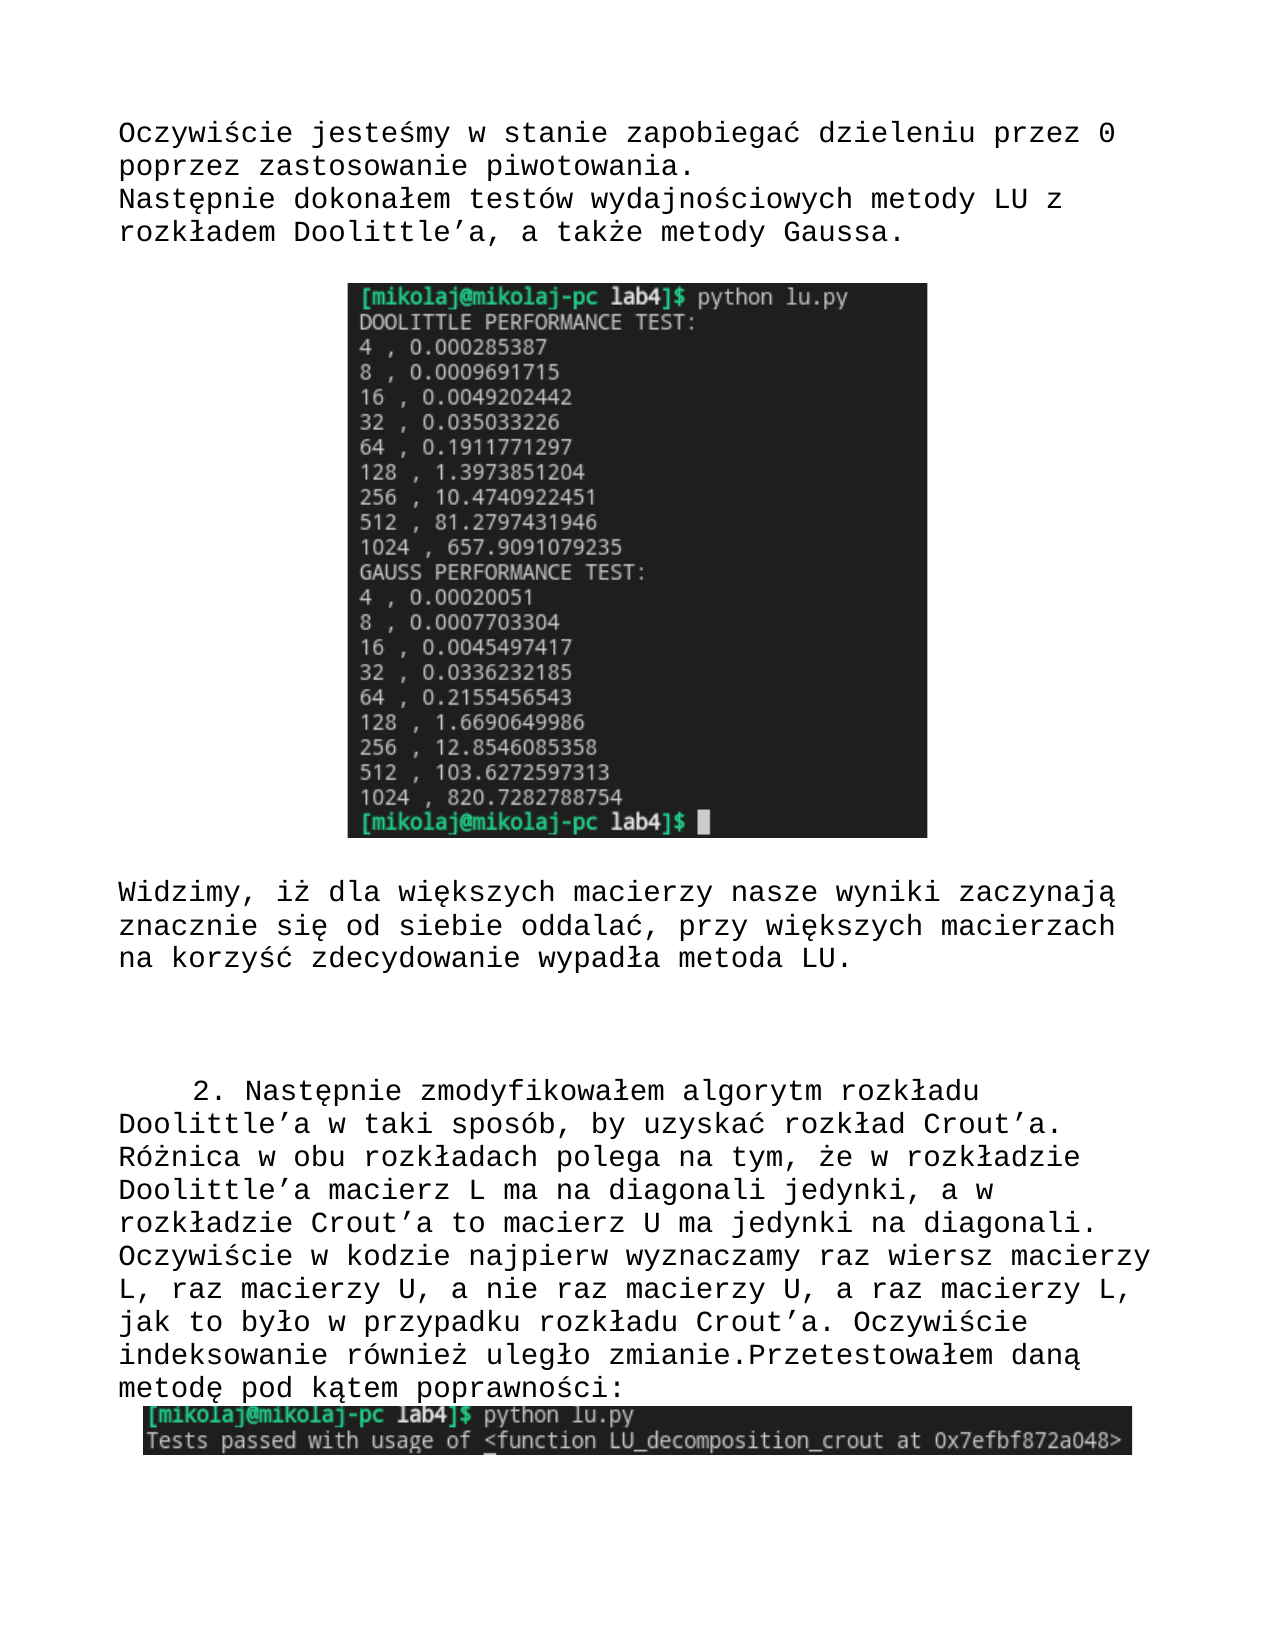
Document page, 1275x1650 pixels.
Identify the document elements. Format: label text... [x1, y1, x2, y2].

text Oczywiście jesteśmy w stanie zapobiegać dzieleniu przez 0 poprzez zastosowanie piwotowania. [118, 118, 1157, 184]
picture [347, 283, 928, 838]
text Widzimy, iż dla większych macierzy nasze wyniki zaczynają znacznie się od siebie oddalać, przy większych macierzach na korzyść zdecydowanie wypadła metoda LU. [118, 878, 1157, 977]
text 2. Następnie zmodyfikowałem algorytm rozkładu Doolittle’a w taki sposób, by uzyskać rozkład Crout’a. Różnica w obu rozkładach polega na tym, że w rozkładzie Doolittle’a macierz L ma na diagonali jedynki, a w rozkładzie Crout’a to macierz U ma jedynki na diagonali. Oczywiście w kodzie najpierw wyznaczamy raz wiersz macierzy L, raz macierzy U, a nie raz macierzy U, a raz macierzy L, jak to było w przypadku rozkładu Crout’a. Oczywiście indeksowanie również uległo zmianie.Przetestowałem daną metodę pod kątem poprawności: [118, 1076, 1157, 1406]
text Następnie dokonałem testów wydajnościowych metody LU z rozkładem Doolittle’a, a także metody Gaussa. [118, 184, 1157, 250]
picture [143, 1406, 1133, 1455]
